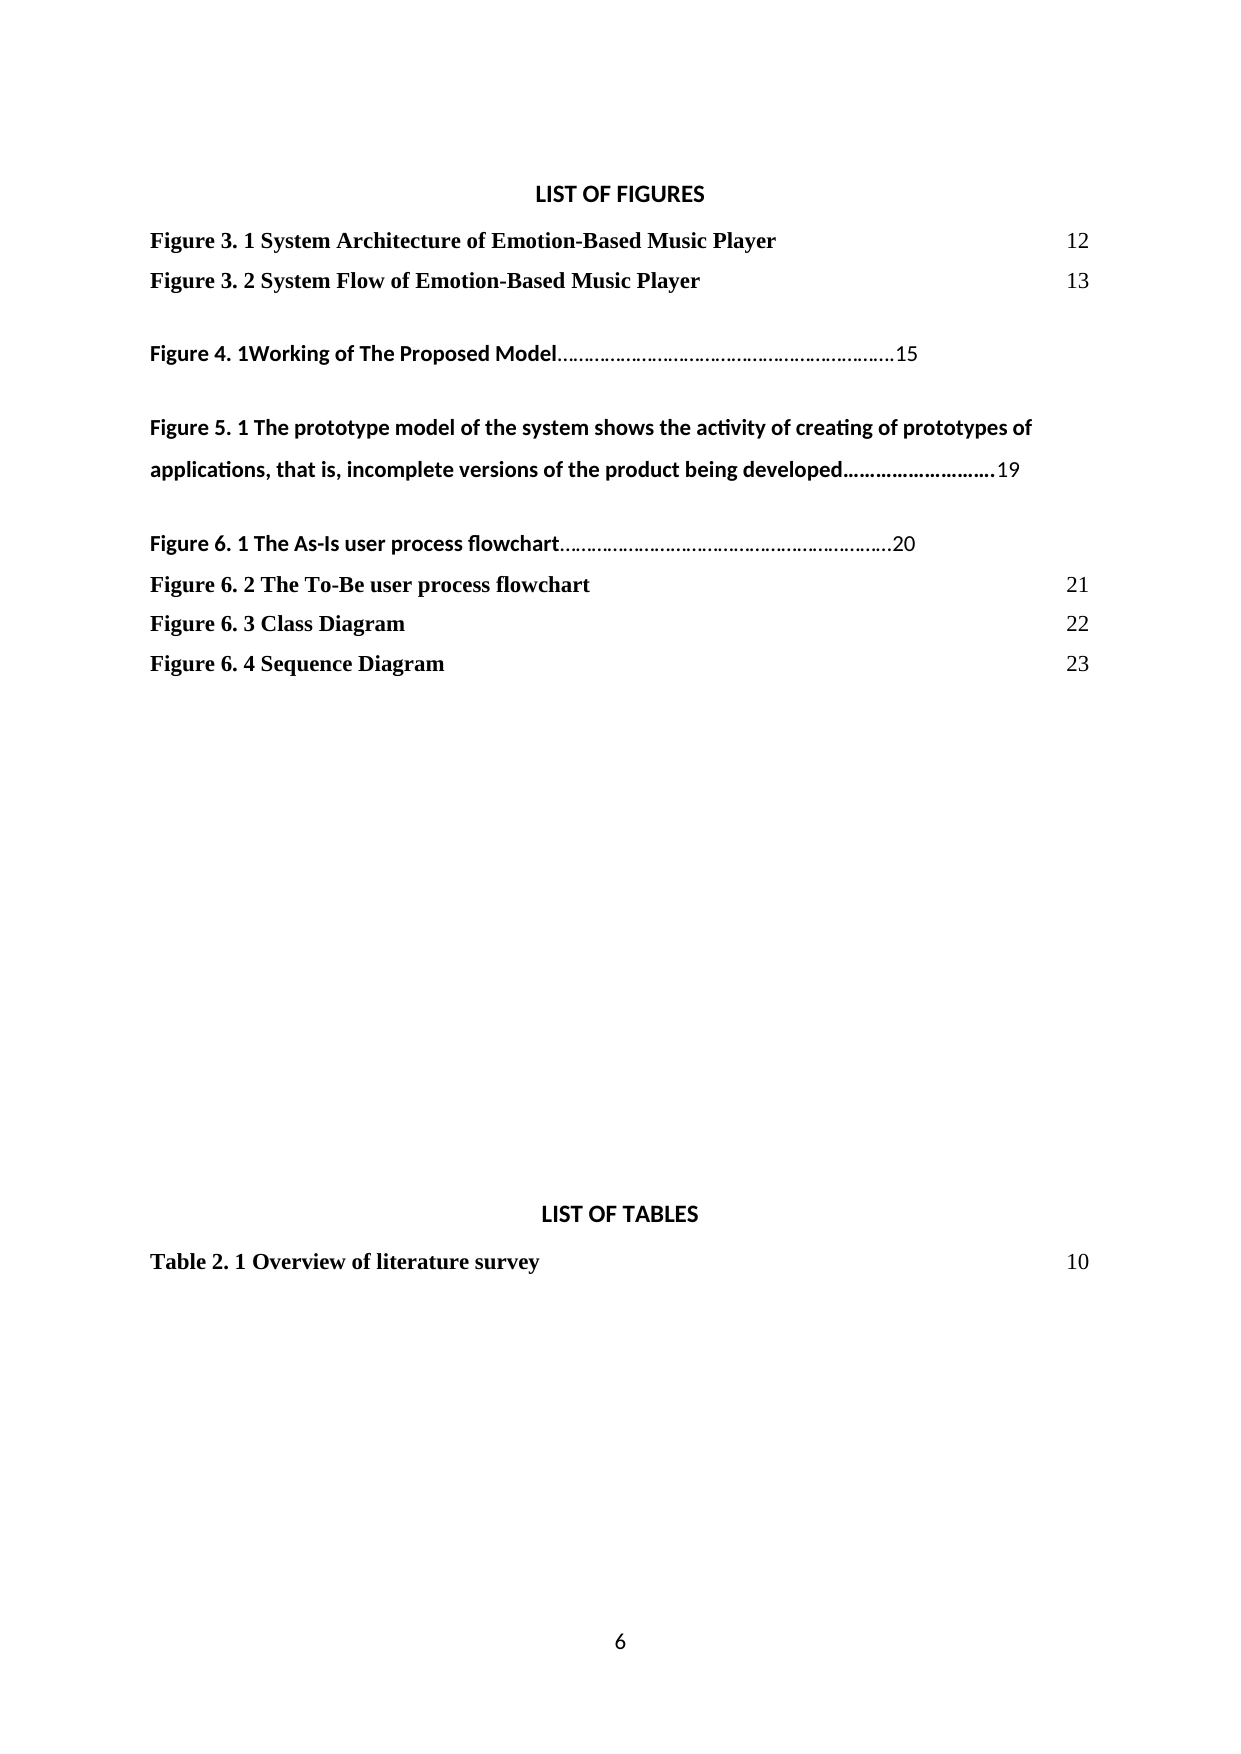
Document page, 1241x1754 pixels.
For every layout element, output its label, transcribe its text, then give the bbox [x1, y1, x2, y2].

text Figure 6. 2 The To-Be user process flowchart 21 [150, 571, 1090, 597]
text Figure 5. 1 The prototype model of the system shows the activity of creating of prototypes of applications, that is, incomplete versions of the product being developed……………………….19 [150, 413, 1090, 483]
text LIST OF FIGURES [150, 178, 1090, 208]
text Figure 3. 2 System Flow of Emotion-Based Music Player 13 [150, 267, 1090, 293]
text Figure 6. 4 Sequence Diagram 23 [150, 650, 1090, 676]
text Figure 6. 3 Class Diagram 22 [150, 611, 1090, 637]
text Figure 6. 1 The As-Is user process flowchart………………………………………………………20 [150, 529, 1090, 557]
text LIST OF TABLES [150, 1198, 1090, 1229]
text Figure 4. 1Working of The Proposed Model……………………………………………………….15 [150, 339, 1090, 367]
text Figure 3. 1 System Architecture of Emotion-Based Music Player 12 [150, 228, 1090, 254]
text Table 2. 1 Overview of literature survey 10 [150, 1248, 1090, 1274]
